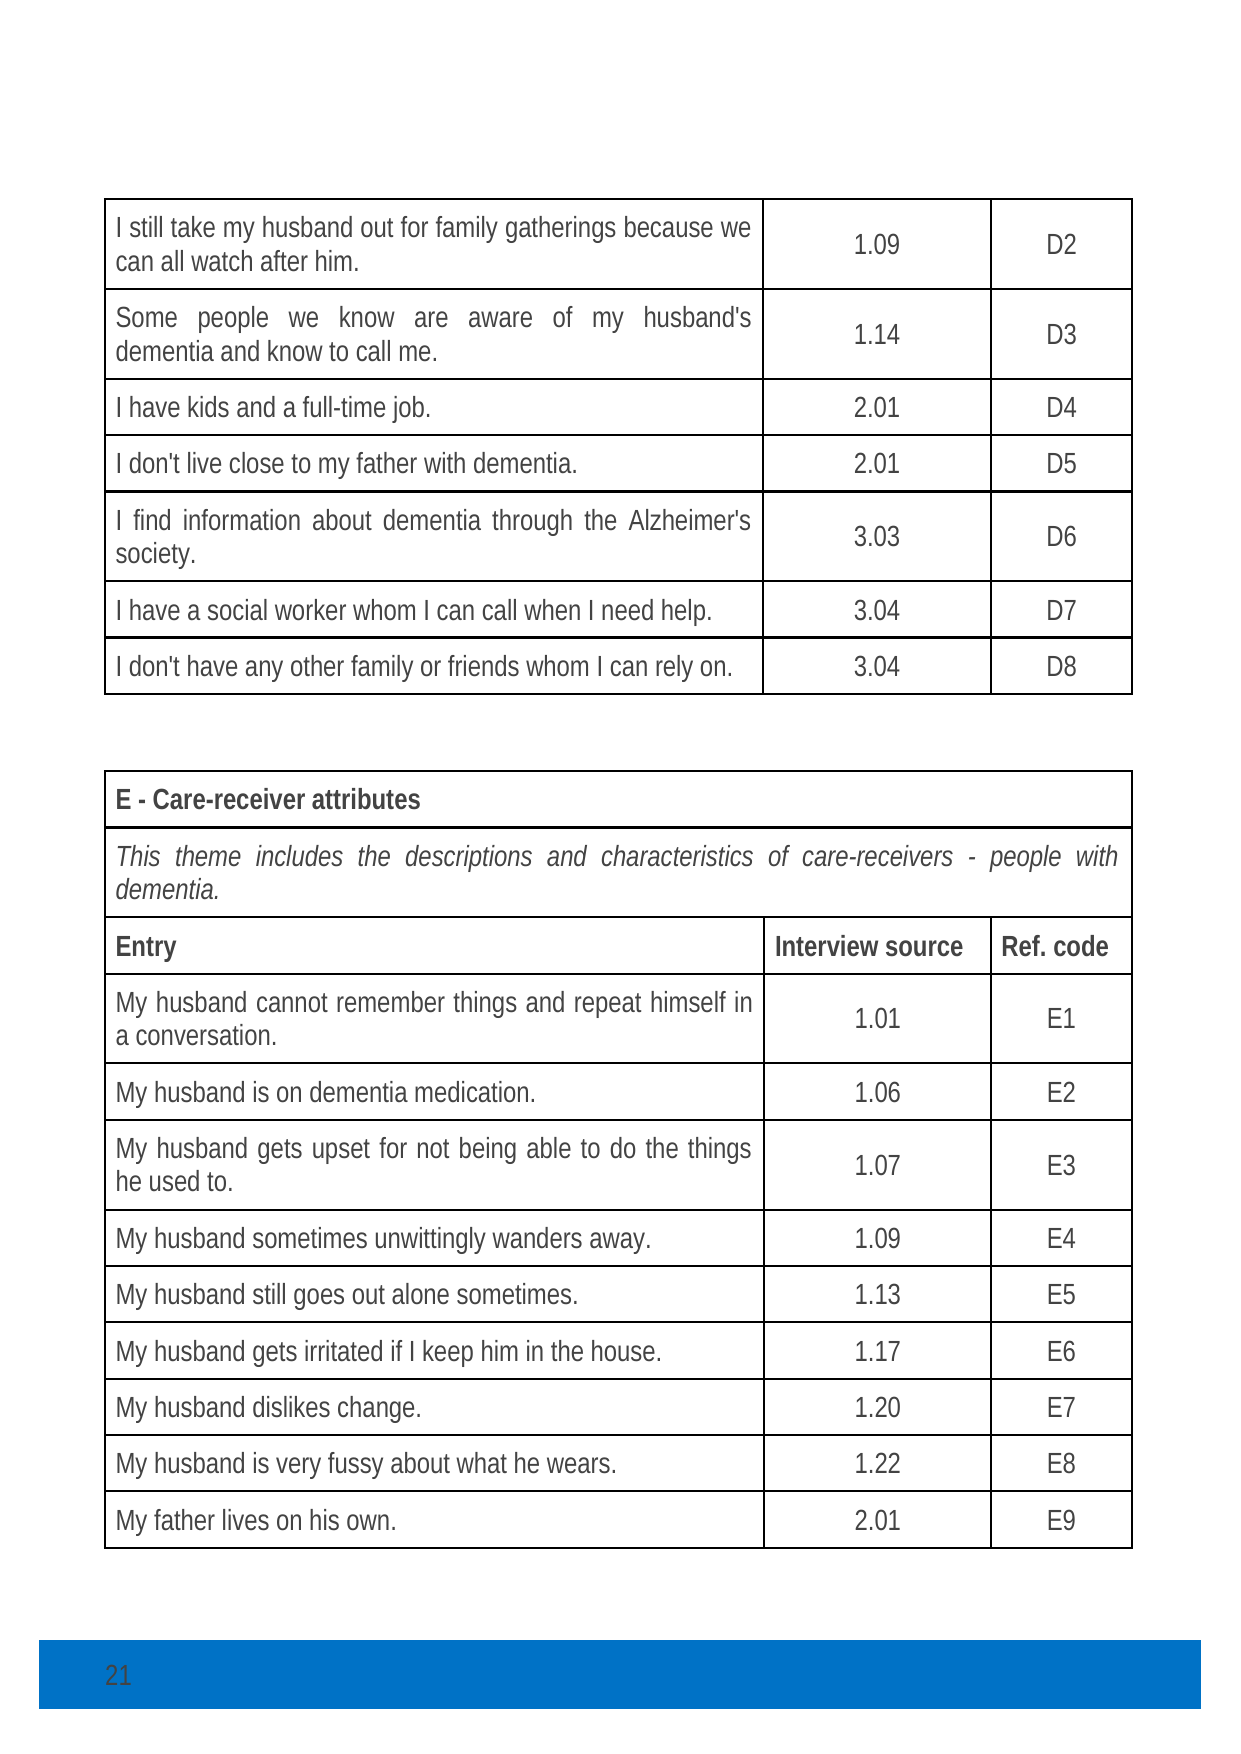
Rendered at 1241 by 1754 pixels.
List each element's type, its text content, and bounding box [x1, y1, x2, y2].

table_cell My husband gets irritated if I keep him in the house. [106, 1323, 763, 1377]
table_cell D5 [992, 436, 1131, 490]
table_cell 1.20 [765, 1380, 990, 1434]
table_cell I have a social worker whom I can call when I need help. [106, 582, 762, 636]
table_cell My husband is on dementia medication. [106, 1064, 763, 1119]
table_cell E2 [992, 1064, 1131, 1119]
table_cell 2.01 [765, 1492, 990, 1547]
table_cell I find information about dementia through the Alzheimer's society. [106, 493, 762, 580]
table_cell 3.03 [764, 493, 990, 580]
table_cell E3 [992, 1121, 1131, 1208]
table_cell E5 [992, 1267, 1131, 1321]
table_cell E8 [992, 1436, 1131, 1490]
table_cell 1.13 [765, 1267, 990, 1321]
table_cell My husband is very fussy about what he wears. [106, 1436, 763, 1490]
table_cell 2.01 [764, 380, 990, 434]
table_cell 1.14 [764, 290, 990, 378]
table_cell This theme includes the descriptions and characteristics of care-receivers - people with dementia. [106, 829, 1131, 916]
table_cell D6 [992, 493, 1131, 580]
table_cell My husband still goes out alone sometimes. [106, 1267, 763, 1321]
table_cell 1.07 [765, 1121, 990, 1208]
table_cell I have kids and a full-time job. [106, 380, 762, 434]
table_cell D8 [992, 639, 1131, 693]
table_cell 1.09 [765, 1211, 990, 1265]
table_cell 1.09 [764, 200, 990, 288]
table_cell I don't have any other family or friends whom I can rely on. [106, 639, 762, 693]
table_cell E9 [992, 1492, 1131, 1547]
table_cell I still take my husband out for family gatherings because we can all watch after him. [106, 200, 762, 288]
table_cell 1.22 [765, 1436, 990, 1490]
table_cell D2 [992, 200, 1131, 288]
table_header E - Care-receiver attributes [106, 772, 1131, 826]
table_cell My husband gets upset for not being able to do the things he used to. [106, 1121, 763, 1208]
table_cell 1.17 [765, 1323, 990, 1377]
table_cell My husband dislikes change. [106, 1380, 763, 1434]
table_cell E1 [992, 975, 1131, 1062]
table_cell My husband cannot remember things and repeat himself in a conversation. [106, 975, 763, 1062]
table_cell E4 [992, 1211, 1131, 1265]
table_cell E7 [992, 1380, 1131, 1434]
table_cell 3.04 [764, 639, 990, 693]
table_cell D3 [992, 290, 1131, 378]
table_cell My father lives on his own. [106, 1492, 763, 1547]
table_cell Entry [106, 918, 763, 972]
table_cell E6 [992, 1323, 1131, 1377]
table_cell D7 [992, 582, 1131, 636]
table_cell 2.01 [764, 436, 990, 490]
table_cell My husband sometimes unwittingly wanders away. [106, 1211, 763, 1265]
table_cell 1.01 [765, 975, 990, 1062]
table_cell Some people we know are aware of my husband's dementia and know to call me. [106, 290, 762, 378]
table_cell Interview source [765, 918, 990, 972]
table_cell 1.06 [765, 1064, 990, 1119]
table_cell Ref. code [992, 918, 1131, 972]
table_cell D4 [992, 380, 1131, 434]
table_cell I don't live close to my father with dementia. [106, 436, 762, 490]
table_cell 3.04 [764, 582, 990, 636]
